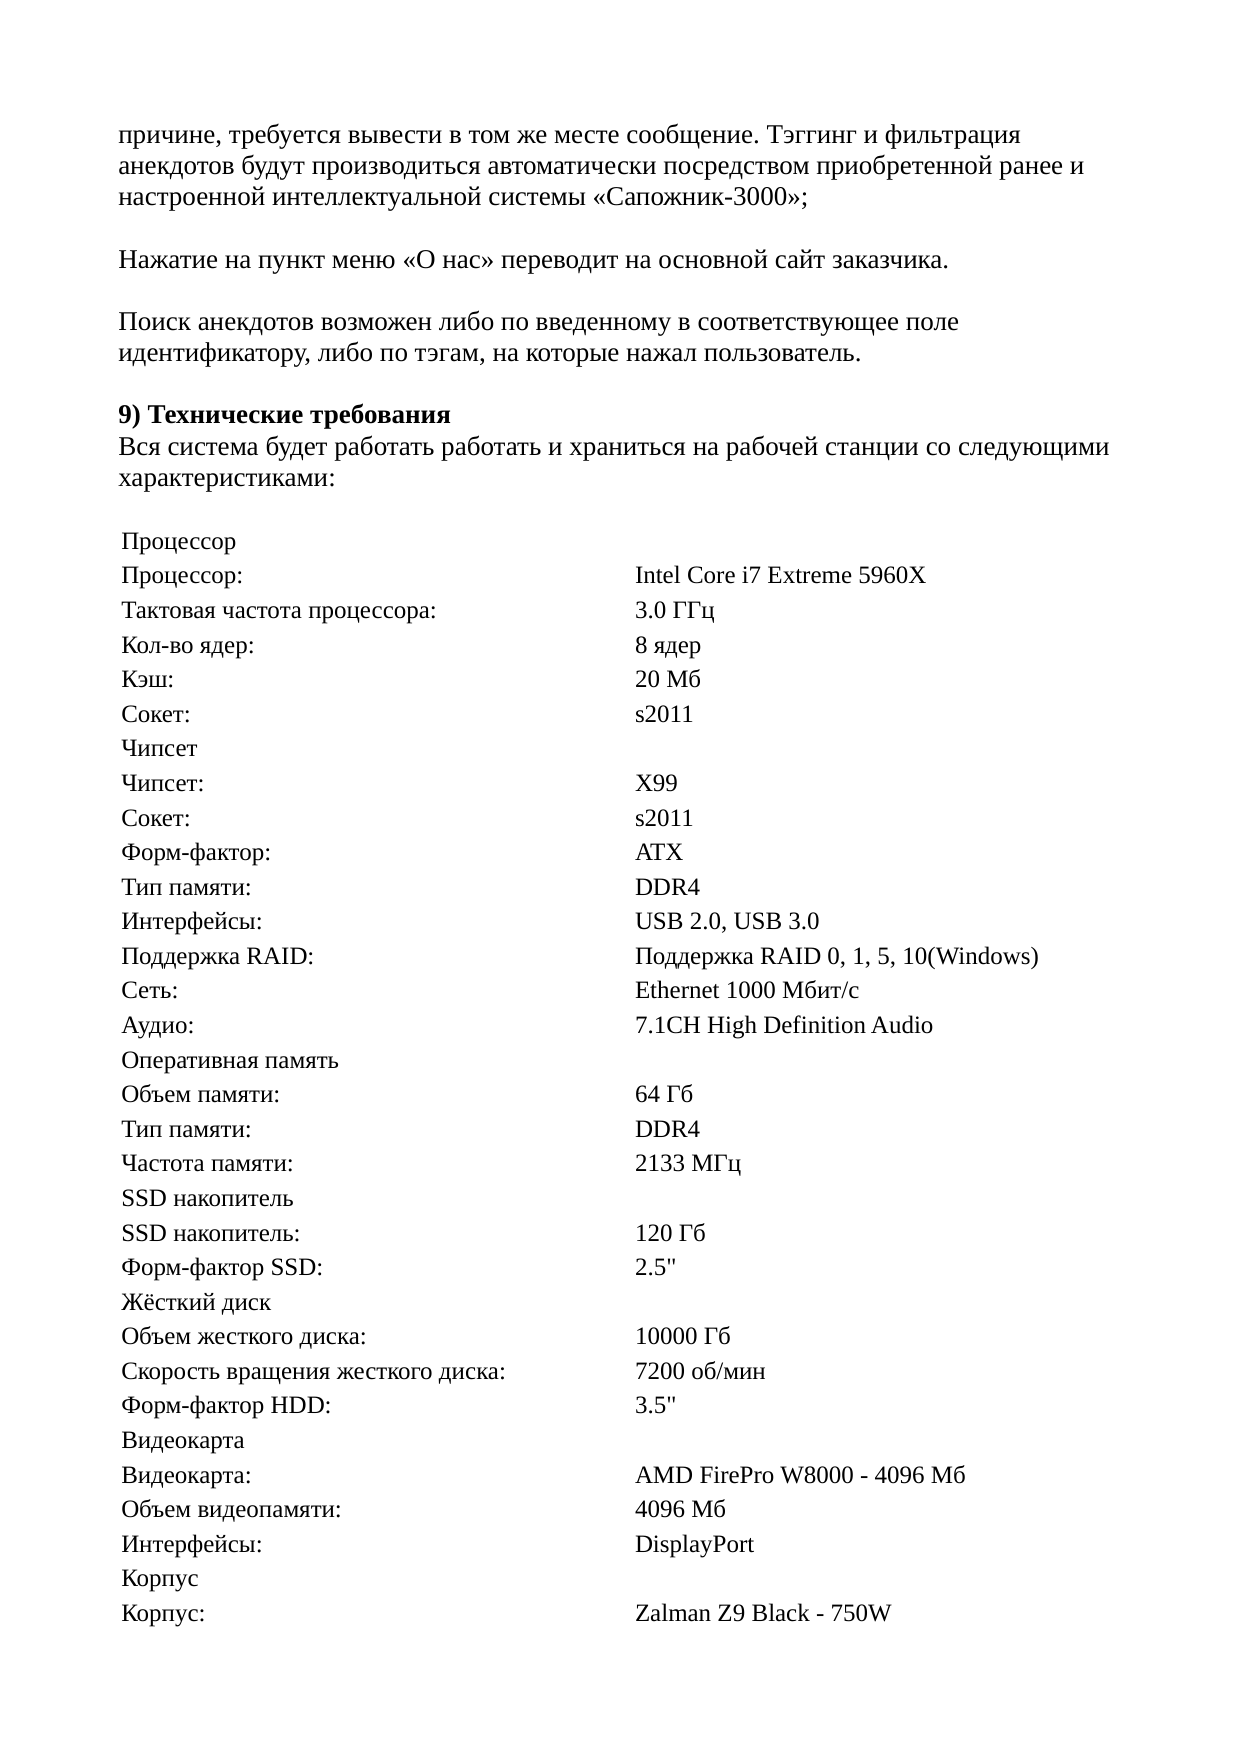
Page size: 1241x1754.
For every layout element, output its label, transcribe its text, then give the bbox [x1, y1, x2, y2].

table_cell Кэш: [118, 661, 632, 696]
table_cell Сеть: [118, 973, 632, 1007]
table_cell Ethernet 1000 Мбит/с [632, 973, 1122, 1007]
table_cell Корпус [118, 1561, 1122, 1595]
text 9) Технические требования [118, 398, 1122, 429]
table_cell Жёсткий диск [118, 1284, 1122, 1318]
table_cell 8 ядер [632, 627, 1122, 661]
table_cell 4096 Мб [632, 1491, 1122, 1526]
table_cell Zalman Z9 Black - 750W [632, 1595, 1122, 1630]
table_cell Форм-фактор SSD: [118, 1249, 632, 1284]
text Нажатие на пункт меню «О нас» переводит на основной сайт заказчика. [118, 243, 1122, 274]
table_cell Видеокарта [118, 1422, 1122, 1457]
table_cell 10000 Гб [632, 1319, 1122, 1353]
table_cell Кол-во ядер: [118, 627, 632, 661]
table_cell DDR4 [632, 869, 1122, 903]
table_cell USB 2.0, USB 3.0 [632, 904, 1122, 938]
table_cell 7.1CH High Definition Audio [632, 1007, 1122, 1042]
table_cell 3.5" [632, 1388, 1122, 1422]
table_cell X99 [632, 765, 1122, 800]
table_cell Видеокарта: [118, 1457, 632, 1491]
table_cell Тип памяти: [118, 1111, 632, 1146]
text Вся система будет работать работать и храниться на рабочей станции со следующими характеристиками: [118, 429, 1122, 492]
table_cell Скорость вращения жесткого диска: [118, 1353, 632, 1388]
table_cell Поддержка RAID: [118, 938, 632, 973]
table_cell 3.0 ГГц [632, 592, 1122, 627]
table_cell Тип памяти: [118, 869, 632, 903]
text Поиск анекдотов возможен либо по введенному в соответствующее поле идентификатору, либо по тэгам, на которые нажал пользователь. [118, 305, 1122, 367]
table_cell Объем памяти: [118, 1076, 632, 1111]
table_cell Оперативная память [118, 1042, 1122, 1076]
table_cell Intel Core i7 Extreme 5960X [632, 558, 1122, 592]
table_header Процессор [118, 523, 1122, 558]
table_cell Интерфейсы: [118, 904, 632, 938]
table_cell Объем видеопамяти: [118, 1491, 632, 1526]
table_cell 20 Мб [632, 661, 1122, 696]
table_cell 64 Гб [632, 1076, 1122, 1111]
table_cell Чипсет: [118, 765, 632, 800]
table_cell Объем жесткого диска: [118, 1319, 632, 1353]
table_cell ATX [632, 834, 1122, 869]
table_cell Тактовая частота процессора: [118, 592, 632, 627]
table_cell DDR4 [632, 1111, 1122, 1146]
table_cell s2011 [632, 800, 1122, 834]
table_cell Корпус: [118, 1595, 632, 1630]
table_cell Процессор: [118, 558, 632, 592]
table_cell s2011 [632, 696, 1122, 731]
table_cell 2133 МГц [632, 1146, 1122, 1180]
table_cell SSD накопитель [118, 1180, 1122, 1215]
table_cell DisplayPort [632, 1526, 1122, 1561]
table_cell Форм-фактор: [118, 834, 632, 869]
table_cell 2.5" [632, 1249, 1122, 1284]
table_cell AMD FirePro W8000 - 4096 Мб [632, 1457, 1122, 1491]
table_cell 120 Гб [632, 1215, 1122, 1249]
table_cell Частота памяти: [118, 1146, 632, 1180]
table_cell Аудио: [118, 1007, 632, 1042]
table_cell Интерфейсы: [118, 1526, 632, 1561]
table_cell Форм-фактор HDD: [118, 1388, 632, 1422]
table_cell Сокет: [118, 800, 632, 834]
table_cell Чипсет [118, 731, 1122, 765]
table_cell Поддержка RAID 0, 1, 5, 10(Windows) [632, 938, 1122, 973]
table_cell SSD накопитель: [118, 1215, 632, 1249]
table_cell 7200 об/мин [632, 1353, 1122, 1388]
text причине, требуется вывести в том же месте сообщение. Тэггинг и фильтрация анекдотов будут производиться автоматически посредством приобретенной ранее и настроенной интеллектуальной системы «Сапожник-3000»; [118, 118, 1122, 212]
table_cell Сокет: [118, 696, 632, 731]
